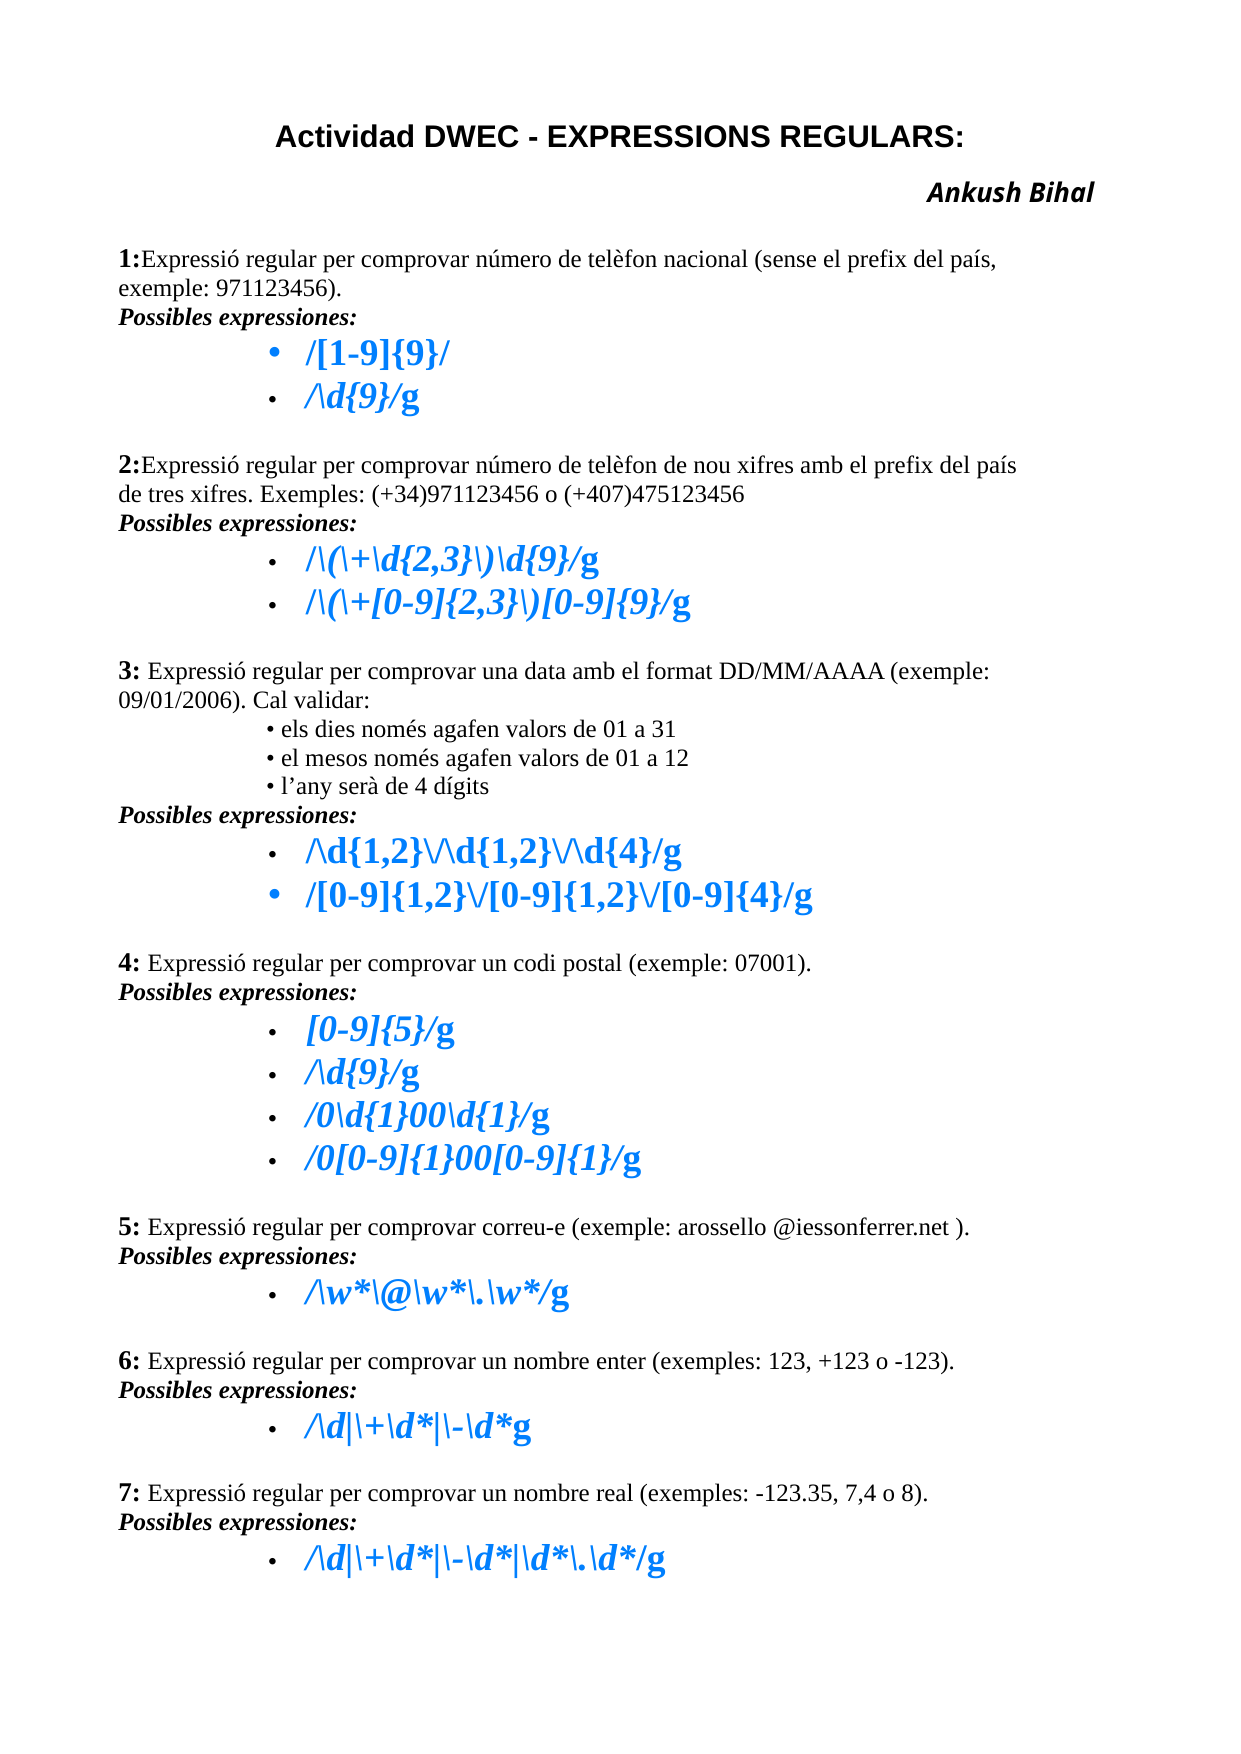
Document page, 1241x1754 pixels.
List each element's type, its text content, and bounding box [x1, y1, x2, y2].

text Possibles expressiones: [118, 508, 1122, 537]
text Actividad DWEC - EXPRESSIONS REGULARS: [118, 118, 1122, 154]
text 6: Expressió regular per comprovar un nombre enter (exemples: 123, +123 o -123). [118, 1344, 1122, 1375]
text Possibles expressiones: [118, 1241, 1122, 1270]
text exemple: 971123456). [118, 273, 1122, 302]
list /\d{9}/g [268, 374, 1122, 417]
list /\d{1,2}\/\d{1,2}\/\d{4}/g [268, 829, 1122, 872]
text 1:Expressió regular per comprovar número de telèfon nacional (sense el prefix del país, [118, 242, 1122, 273]
text Possibles expressiones: [118, 302, 1122, 331]
text Ankush Bihal [118, 174, 1122, 211]
list /\d{9}/g [268, 1049, 1122, 1092]
text 7: Expressió regular per comprovar un nombre real (exemples: -123.35, 7,4 o 8). [118, 1476, 1122, 1507]
list /0\d{1}00\d{1}/g [268, 1092, 1122, 1136]
text 5: Expressió regular per comprovar correu-e (exemple: arossello @iessonferrer.net ). [118, 1210, 1122, 1241]
text Possibles expressiones: [118, 800, 1122, 829]
text 4: Expressió regular per comprovar un codi postal (exemple: 07001). [118, 946, 1122, 977]
text Possibles expressiones: [118, 1375, 1122, 1404]
list /[1-9]{9}/ [268, 331, 1122, 374]
text 3: Expressió regular per comprovar una data amb el format DD/MM/AAAA (exemple: 09/01/2006). Cal validar: [118, 654, 1122, 714]
list [0-9]{5}/g [268, 1006, 1122, 1049]
text de tres xifres. Exemples: (+34)971123456 o (+407)475123456 [118, 479, 1122, 508]
text • els dies només agafen valors de 01 a 31 [118, 714, 1122, 743]
text Possibles expressiones: [118, 977, 1122, 1006]
text Possibles expressiones: [118, 1507, 1122, 1536]
list /\d|\+\d*|\-\d*g [268, 1404, 1122, 1447]
list /\w*\@\w*\.\w*/g [268, 1270, 1122, 1313]
text • el mesos només agafen valors de 01 a 12 [118, 743, 1122, 771]
text 2:Expressió regular per comprovar número de telèfon de nou xifres amb el prefix del país [118, 448, 1122, 479]
list /\(\+\d{2,3}\)\d{9}/g [268, 537, 1122, 580]
list /0[0-9]{1}00[0-9]{1}/g [268, 1136, 1122, 1179]
list /\d|\+\d*|\-\d*|\d*\.\d*/g [268, 1536, 1122, 1579]
list /\(\+[0-9]{2,3}\)[0-9]{9}/g [268, 580, 1122, 623]
list /[0-9]{1,2}\/[0-9]{1,2}\/[0-9]{4}/g [268, 872, 1122, 915]
text • l’any serà de 4 dígits [118, 771, 1122, 800]
